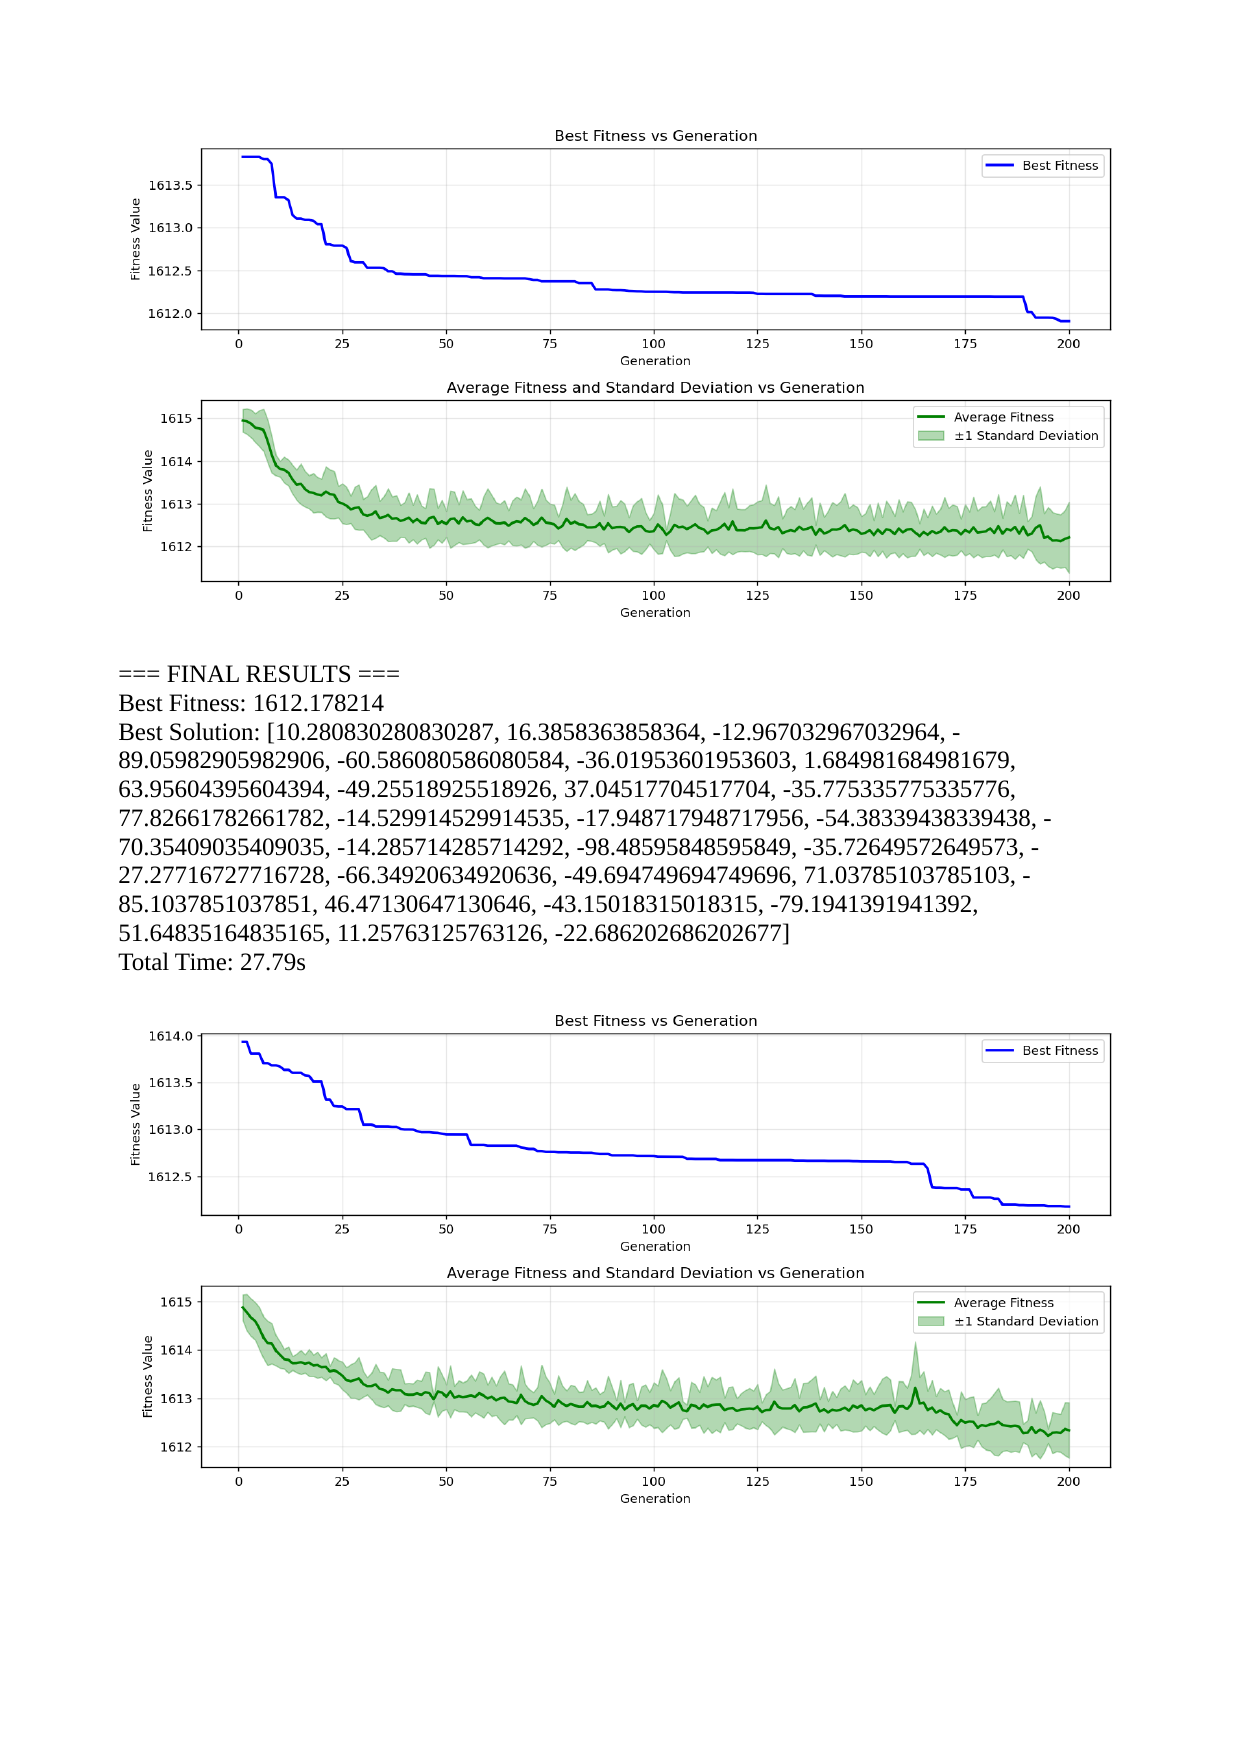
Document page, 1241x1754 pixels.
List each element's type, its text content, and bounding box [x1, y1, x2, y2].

text Best Fitness: 1612.178214 [118, 688, 1122, 717]
text Best Solution: [10.280830280830287, 16.3858363858364, -12.967032967032964, -89.05982905982906, -60.586080586080584, -36.01953601953603, 1.684981684981679, 63.95604395604394, -49.25518925518926, 37.04517704517704, -35.775335775335776, 77.82661782661782, -14.529914529914535, -17.948717948717956, -54.38339438339438, -70.35409035409035, -14.285714285714292, -98.48595848595849, -35.72649572649573, -27.27716727716728, -66.34920634920636, -49.694749694749696, 71.03785103785103, -85.1037851037851, 46.47130647130646, -43.15018315018315, -79.1941391941392, 51.64835164835165, 11.25763125763126, -22.686202686202677] [118, 717, 1122, 947]
text Total Time: 27.79s [118, 947, 1122, 975]
text === FINAL RESULTS === [118, 659, 1122, 688]
picture [118, 1004, 1123, 1517]
picture [118, 118, 1123, 631]
